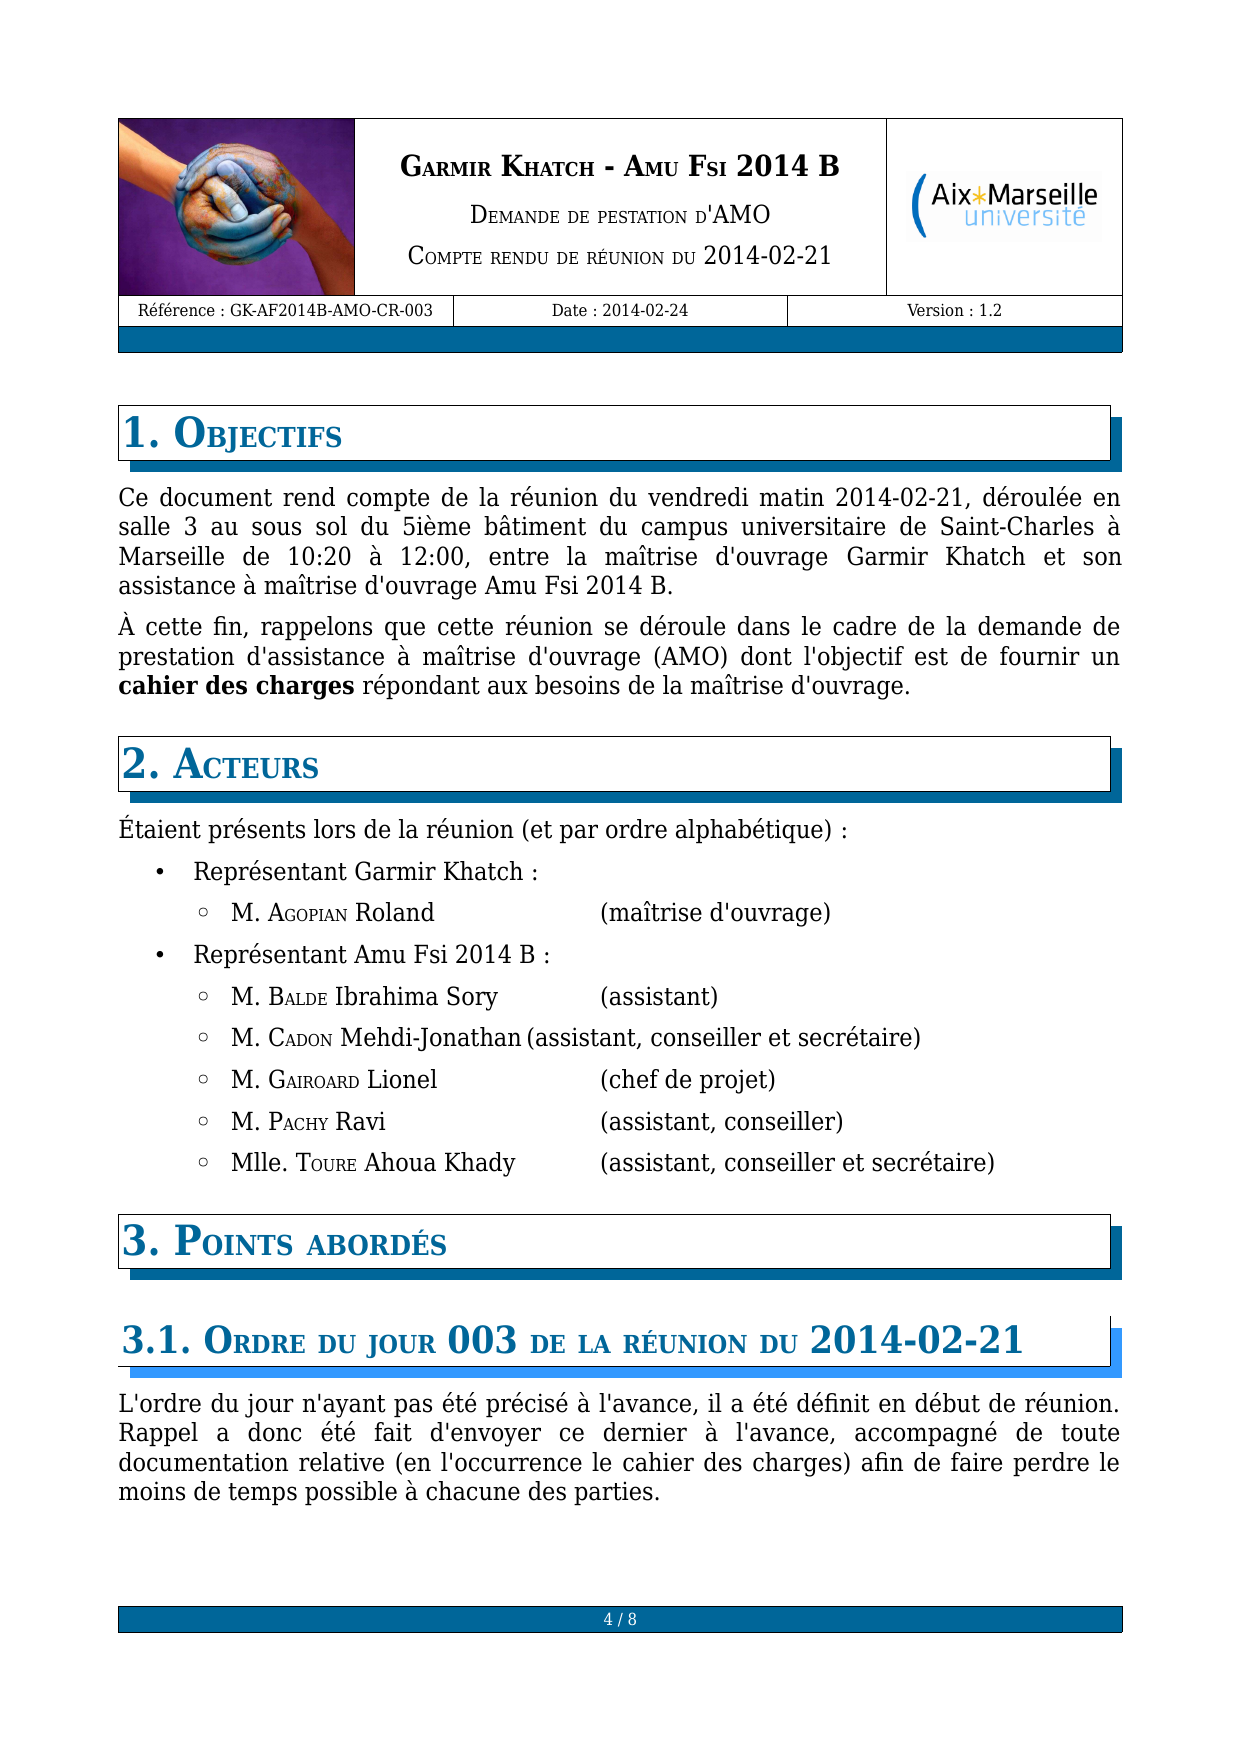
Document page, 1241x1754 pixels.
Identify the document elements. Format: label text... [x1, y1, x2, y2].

list M. Balde Ibrahima Sory (assistant) [193, 982, 1122, 1011]
text Ce document rend compte de la réunion du vendredi matin 2014-02-21, déroulée en salle 3 au sous sol du 5ième bâtiment du campus universitaire de Saint-Charles à Marseille de 10:20 à 12:00, entre la maîtrise d'ouvrage Garmir Khatch et son assistance à maîtrise d'ouvrage Amu Fsi 2014 B. [118, 483, 1122, 600]
list Mlle. Toure Ahoua Khady (assistant, conseiller et secrétaire) [193, 1148, 1122, 1177]
list M. Pachy Ravi (assistant, conseiller) [193, 1107, 1122, 1136]
text À cette fin, rappelons que cette réunion se déroule dans le cadre de la demande de prestation d'assistance à maîtrise d'ouvrage (AMO) dont l'objectif est de fournir un cahier des charges répondant aux besoins de la maîtrise d'ouvrage. [118, 613, 1122, 700]
subtitle Acteurs [119, 737, 1110, 791]
subtitle Points abordés [119, 1215, 1110, 1268]
list M. Gairoard Lionel (chef de projet) [193, 1065, 1122, 1094]
text L'ordre du jour n'ayant pas été précisé à l'avance, il a été définit en début de réunion. Rappel a donc été fait d'envoyer ce dernier à l'avance, accompagné de toute documentation relative (en l'occurrence le cahier des charges) afin de faire perdre le moins de temps possible à chacune des parties. [118, 1389, 1122, 1506]
list Représentant Amu Fsi 2014 B : [156, 940, 1122, 969]
subtitle Objectifs [119, 406, 1110, 460]
text Étaient présents lors de la réunion (et par ordre alphabétique) : [118, 815, 1122, 844]
picture [119, 119, 354, 295]
list M. Agopian Roland (maîtrise d'ouvrage) [193, 898, 1122, 927]
subtitle Ordre du jour 003 de la réunion du 2014-02-21 [118, 1316, 1110, 1366]
list Représentant Garmir Khatch : [156, 857, 1122, 886]
list M. Cadon Mehdi-Jonathan (assistant, conseiller et secrétaire) [193, 1023, 1122, 1052]
picture [887, 126, 1122, 288]
